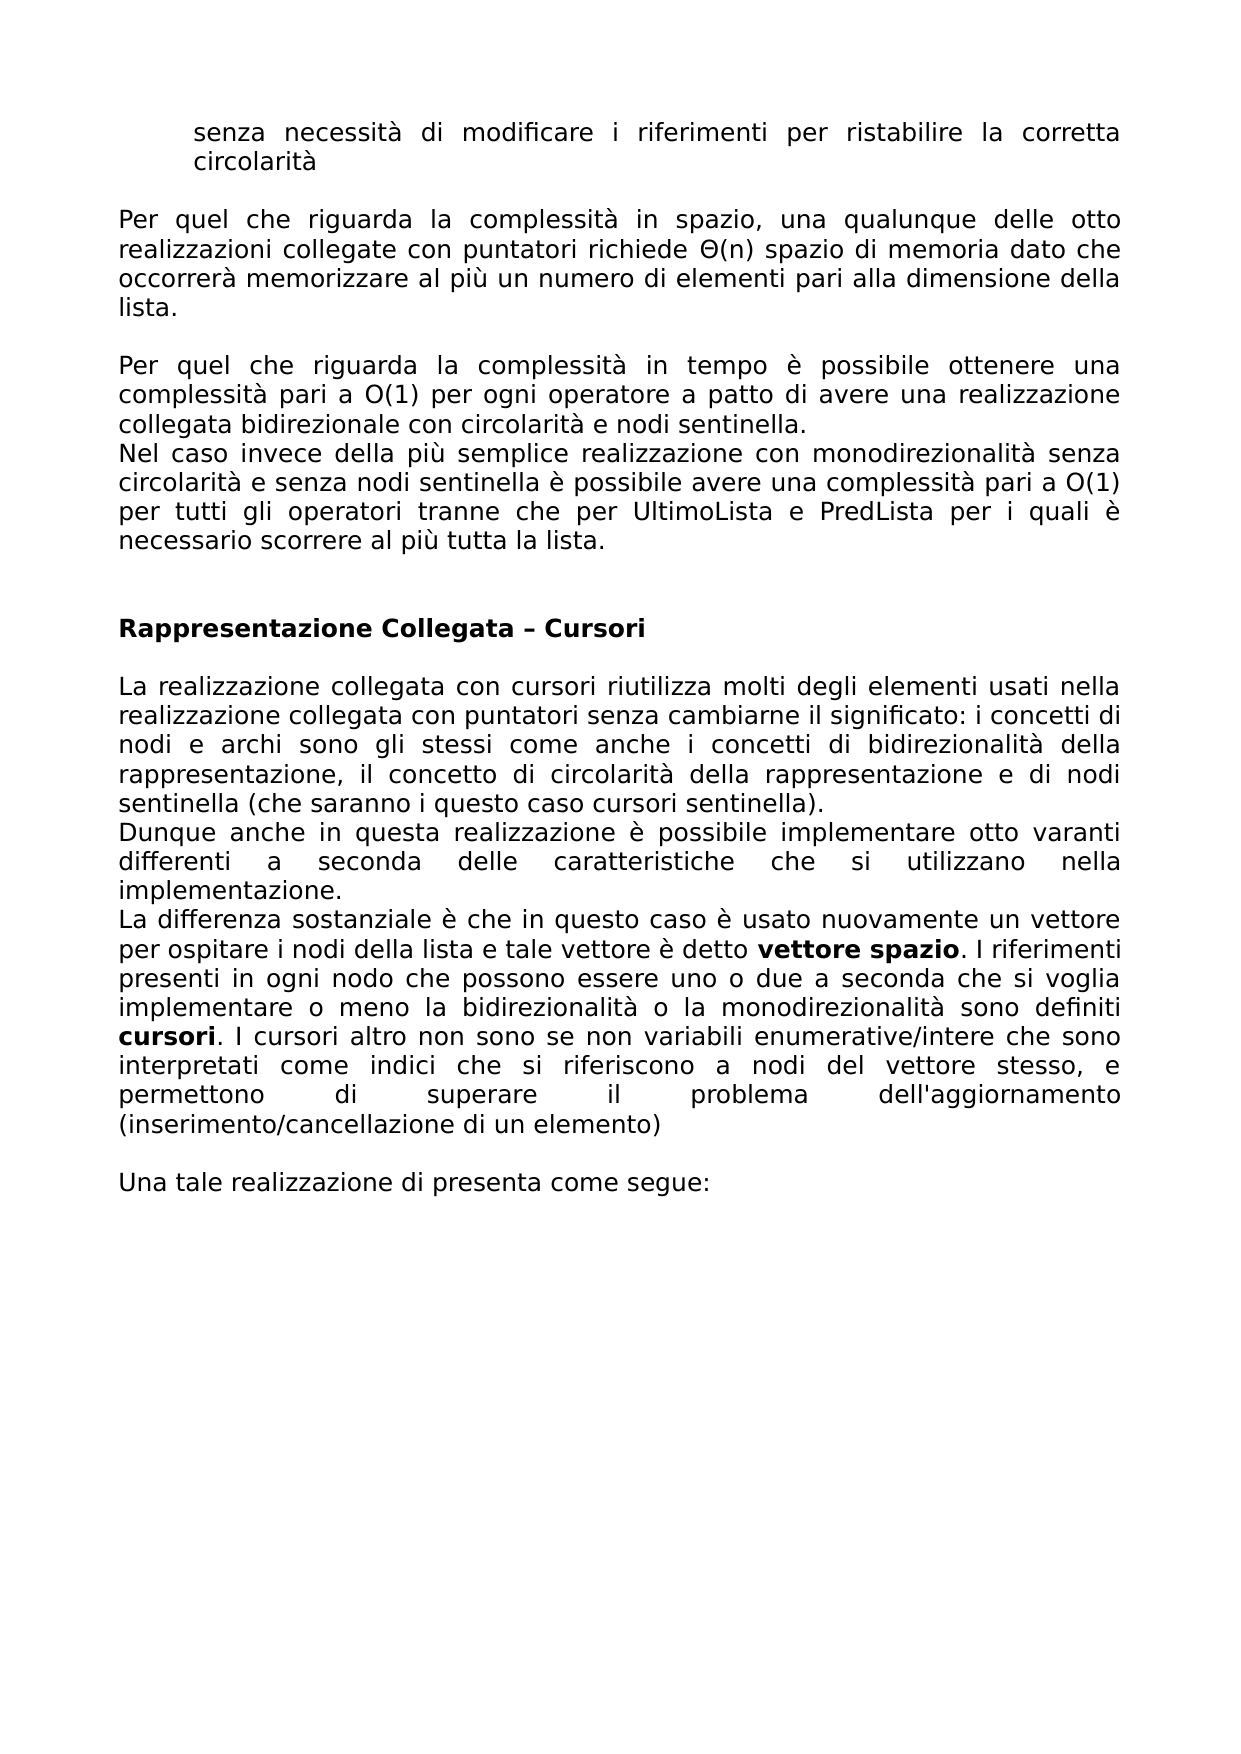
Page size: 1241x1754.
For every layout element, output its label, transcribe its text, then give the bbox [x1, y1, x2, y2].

text La realizzazione collegata con cursori riutilizza molti degli elementi usati nella realizzazione collegata con puntatori senza cambiarne il significato: i concetti di nodi e archi sono gli stessi come anche i concetti di bidirezionalità della rappresentazione, il concetto di circolarità della rappresentazione e di nodi sentinella (che saranno i questo caso cursori sentinella). [118, 672, 1122, 818]
text La differenza sostanziale è che in questo caso è usato nuovamente un vettore per ospitare i nodi della lista e tale vettore è detto vettore spazio. I riferimenti presenti in ogni nodo che possono essere uno o due a seconda che si voglia implementare o meno la bidirezionalità o la monodirezionalità sono definiti cursori. I cursori altro non sono se non variabili enumerative/intere che sono interpretati come indici che si riferiscono a nodi del vettore stesso, e permettono di superare il problema dell'aggiornamento (inserimento/cancellazione di un elemento) [118, 906, 1122, 1139]
text Nel caso invece della più semplice realizzazione con monodirezionalità senza circolarità e senza nodi sentinella è possibile avere una complessità pari a O(1) per tutti gli operatori tranne che per UltimoLista e PredLista per i quali è necessario scorrere al più tutta la lista. [118, 439, 1122, 556]
text Per quel che riguarda la complessità in tempo è possibile ottenere una complessità pari a O(1) per ogni operatore a patto di avere una realizzazione collegata bidirezionale con circolarità e nodi sentinella. [118, 351, 1122, 439]
text Una tale realizzazione di presenta come segue: [118, 1168, 1122, 1197]
text Dunque anche in questa realizzazione è possibile implementare otto varanti differenti a seconda delle caratteristiche che si utilizzano nella implementazione. [118, 818, 1122, 906]
text Per quel che riguarda la complessità in spazio, una qualunque delle otto realizzazioni collegate con puntatori richiede Θ(n) spazio di memoria dato che occorrerà memorizzare al più un numero di elementi pari alla dimensione della lista. [118, 206, 1122, 322]
text Rappresentazione Collegata – Cursori [118, 614, 1122, 643]
list senza necessità di modificare i riferimenti per ristabilire la corretta circolarità [156, 118, 1122, 176]
